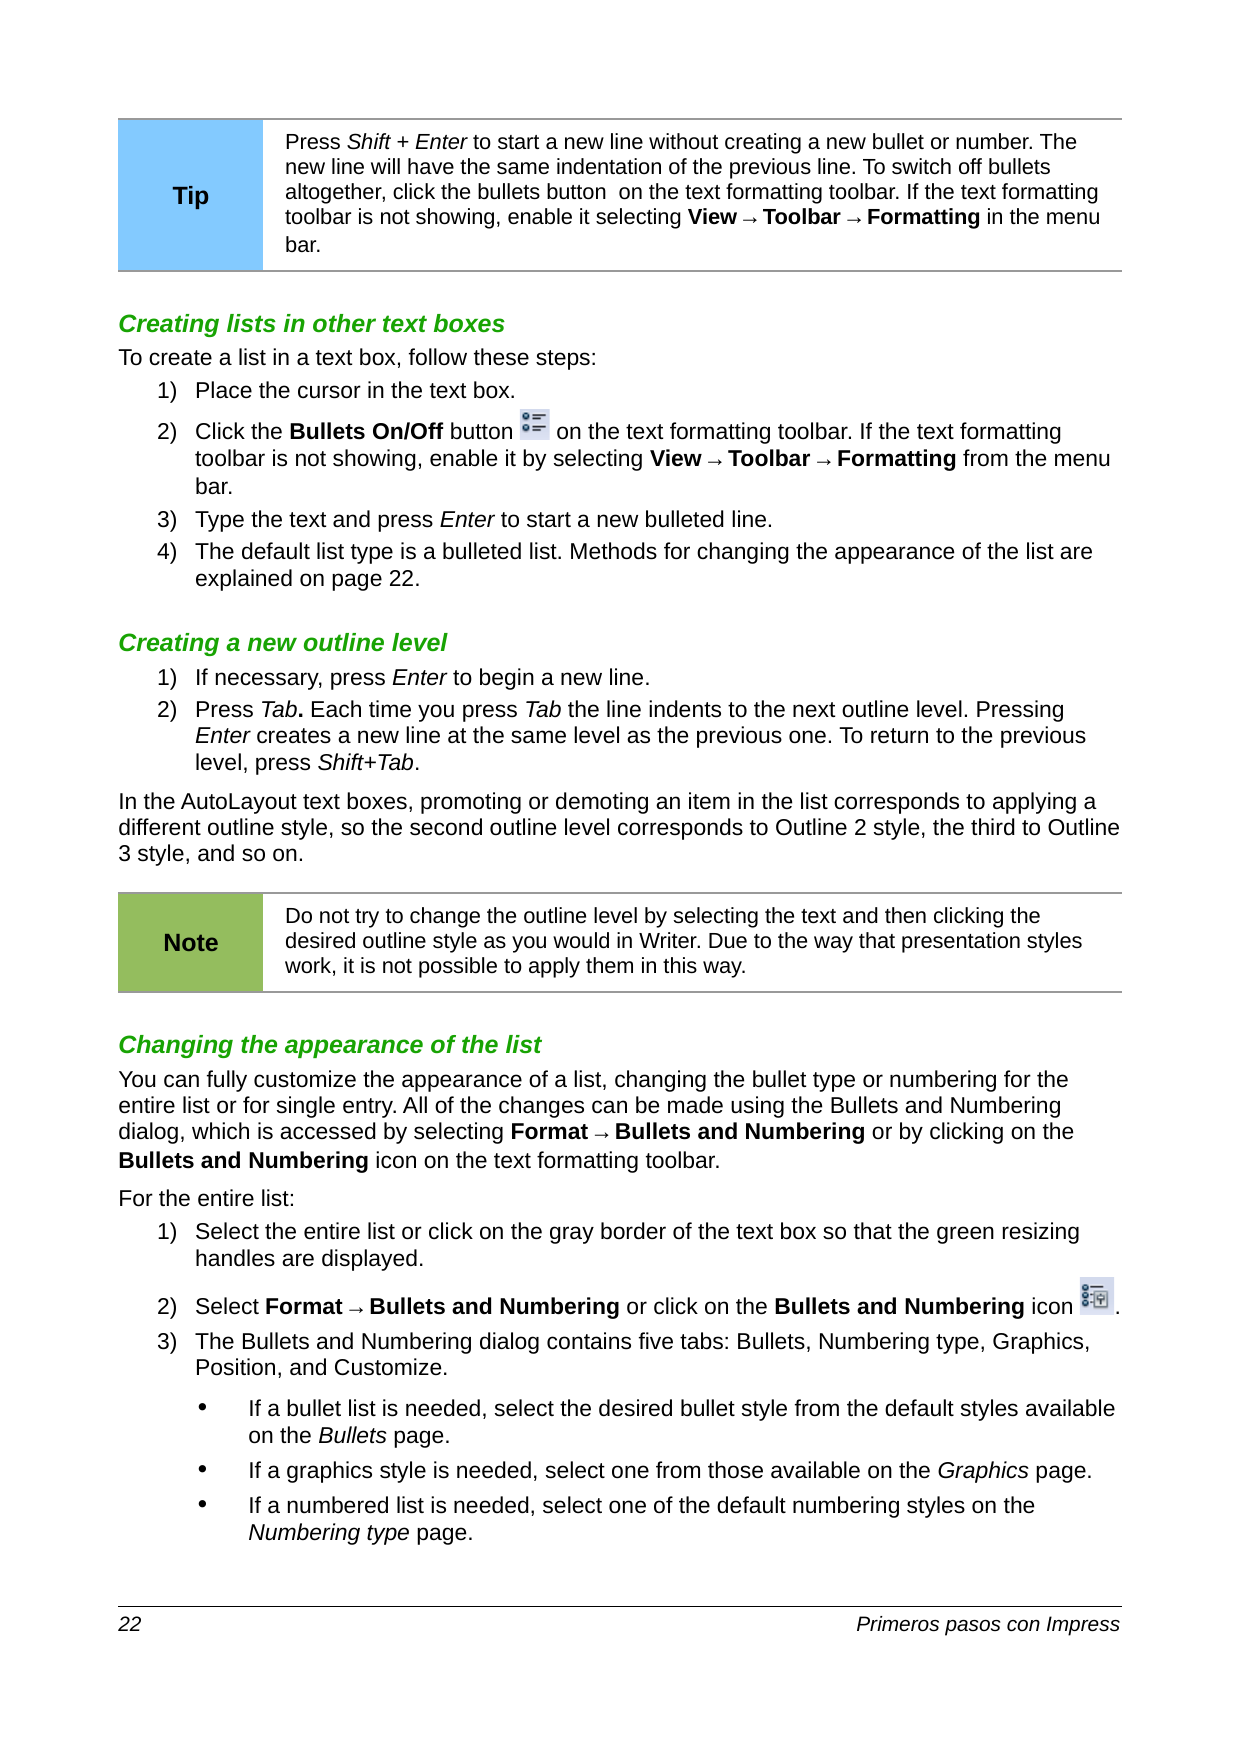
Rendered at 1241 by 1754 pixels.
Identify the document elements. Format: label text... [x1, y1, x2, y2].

table_header Note [118, 894, 263, 991]
list Click the Bullets On/Off button on the text formatting toolbar. If the text formatting toolbar is not showing, enable it by selecting View → Toolbar → Formatting from the menu bar. [177, 410, 1122, 499]
list For the entire list: [118, 1185, 1122, 1212]
list Type the text and press Enter to start a new bulleted line. [177, 506, 1122, 532]
list If a numbered list is needed, select one of the default numbering styles on the Numbering type page. [195, 1490, 1122, 1546]
list Select the entire list or click on the gray border of the text box so that the green resizing handles are displayed. [177, 1218, 1122, 1271]
table_header Press Shift + Enter to start a new line without creating a new bullet or number. The new line will have the same indentation of the previous line. To switch off bullets altogether, click the bullets button on the text formatting toolbar. If the text formatting toolbar is not showing, enable it selecting View → Toolbar → Formatting in the menu bar. [264, 120, 1122, 270]
subtitle Creating a new outline level [118, 628, 1122, 657]
list The default list type is a bulleted list. Methods for changing the appearance of the list are explained on page 22. [177, 538, 1122, 591]
table_header Do not try to change the outline level by selecting the text and then clicking the desired outline style as you would in Writer. Due to the way that presentation styles work, it is not possible to apply them in this way. [264, 894, 1122, 991]
text In the AutoLayout text boxes, promoting or demoting an item in the list corresponds to applying a different outline style, so the second outline level corresponds to Outline 2 style, the third to Outline 3 style, and so on. [118, 788, 1122, 867]
subtitle Creating lists in other text boxes [118, 309, 1122, 338]
subtitle Changing the appearance of the list [118, 1031, 1122, 1059]
list To create a list in a text box, follow these steps: [118, 344, 1122, 371]
table_header Tip [118, 120, 263, 270]
list Select Format → Bullets and Numbering or click on the Bullets and Numbering icon . [177, 1277, 1122, 1322]
list If necessary, press Enter to begin a new line. [177, 663, 1122, 690]
list If a graphics style is needed, select one from those available on the Graphics page. [195, 1455, 1122, 1484]
picture [1079, 1277, 1115, 1315]
text You can fully customize the appearance of a list, changing the bullet type or numbering for the entire list or for single entry. All of the changes can be made using the Bullets and Numbering dialog, which is accessed by selecting Format → Bullets and Numbering or by clicking on the Bullets and Numbering icon on the text formatting toolbar. [118, 1066, 1122, 1173]
list Press Tab. Each time you press Tab the line indents to the next outline level. Pressing Enter creates a new line at the same level as the previous one. To return to the previous level, press Shift+Tab. [177, 696, 1122, 775]
list If a bullet list is needed, select the desired bullet style from the default styles available on the Bullets page. [195, 1393, 1122, 1448]
picture [519, 409, 550, 440]
list Place the cursor in the text box. [177, 377, 1122, 403]
list The Bullets and Numbering dialog contains five tabs: Bullets, Numbering type, Graphics, Position, and Customize. [177, 1328, 1122, 1381]
